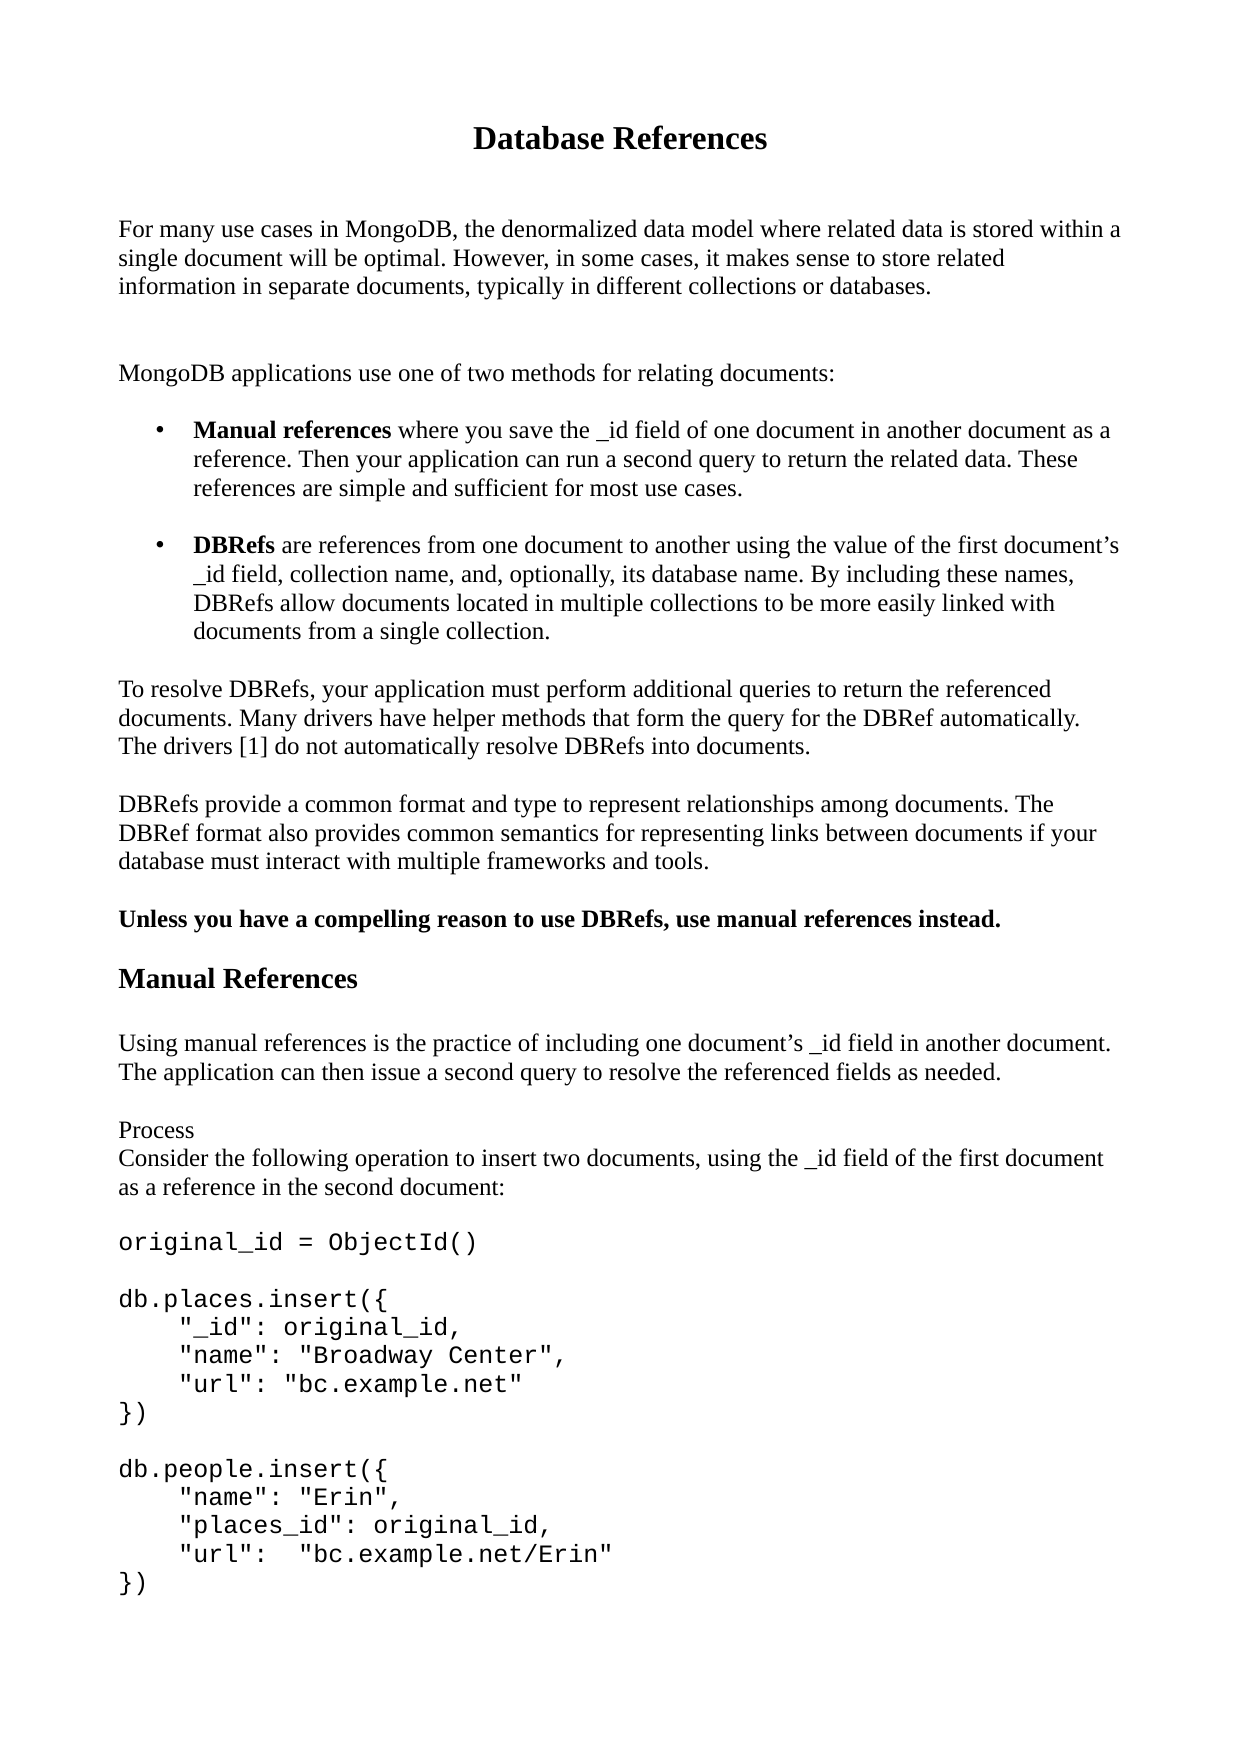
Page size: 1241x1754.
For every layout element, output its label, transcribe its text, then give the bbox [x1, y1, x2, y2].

text "name": "Erin", [118, 1485, 1122, 1513]
text db.people.insert({ [118, 1456, 1122, 1485]
text Using manual references is the practice of including one document’s _id field in another document. The application can then issue a second query to resolve the referenced fields as needed. [118, 1028, 1122, 1086]
text Consider the following operation to insert two documents, using the _id field of the first document as a reference in the second document: [118, 1143, 1122, 1201]
text original_id = ObjectId() [118, 1230, 1122, 1258]
text Unless you have a compelling reason to use DBRefs, use manual references instead. [118, 904, 1122, 933]
text "url": "bc.example.net/Erin" [118, 1541, 1122, 1570]
text "places_id": original_id, [118, 1513, 1122, 1541]
list Manual references where you save the _id field of one document in another document as a reference. Then your application can run a second query to return the related data. These references are simple and sufficient for most use cases. [156, 415, 1122, 501]
list DBRefs are references from one document to another using the value of the first document’s _id field, collection name, and, optionally, its database name. By including these names, DBRefs allow documents located in multiple collections to be more easily linked with documents from a single collection. [156, 530, 1122, 645]
text Manual References [118, 961, 1122, 995]
text }) [118, 1570, 1122, 1598]
text For many use cases in MongoDB, the denormalized data model where related data is stored within a single document will be optimal. However, in some cases, it makes sense to store related information in separate documents, typically in different collections or databases. [118, 214, 1122, 300]
text MongoDB applications use one of two methods for relating documents: [118, 358, 1122, 386]
text Database References [118, 118, 1122, 156]
text DBRefs provide a common format and type to represent relationships among documents. The DBRef format also provides common semantics for representing links between documents if your database must interact with multiple frameworks and tools. [118, 789, 1122, 875]
text Process [118, 1115, 1122, 1143]
text db.places.insert({ [118, 1286, 1122, 1315]
text "url": "bc.example.net" [118, 1371, 1122, 1400]
text "_id": original_id, [118, 1315, 1122, 1343]
text To resolve DBRefs, your application must perform additional queries to return the referenced documents. Many drivers have helper methods that form the query for the DBRef automatically. The drivers [1] do not automatically resolve DBRefs into documents. [118, 674, 1122, 760]
text }) [118, 1400, 1122, 1428]
text "name": "Broadway Center", [118, 1343, 1122, 1371]
